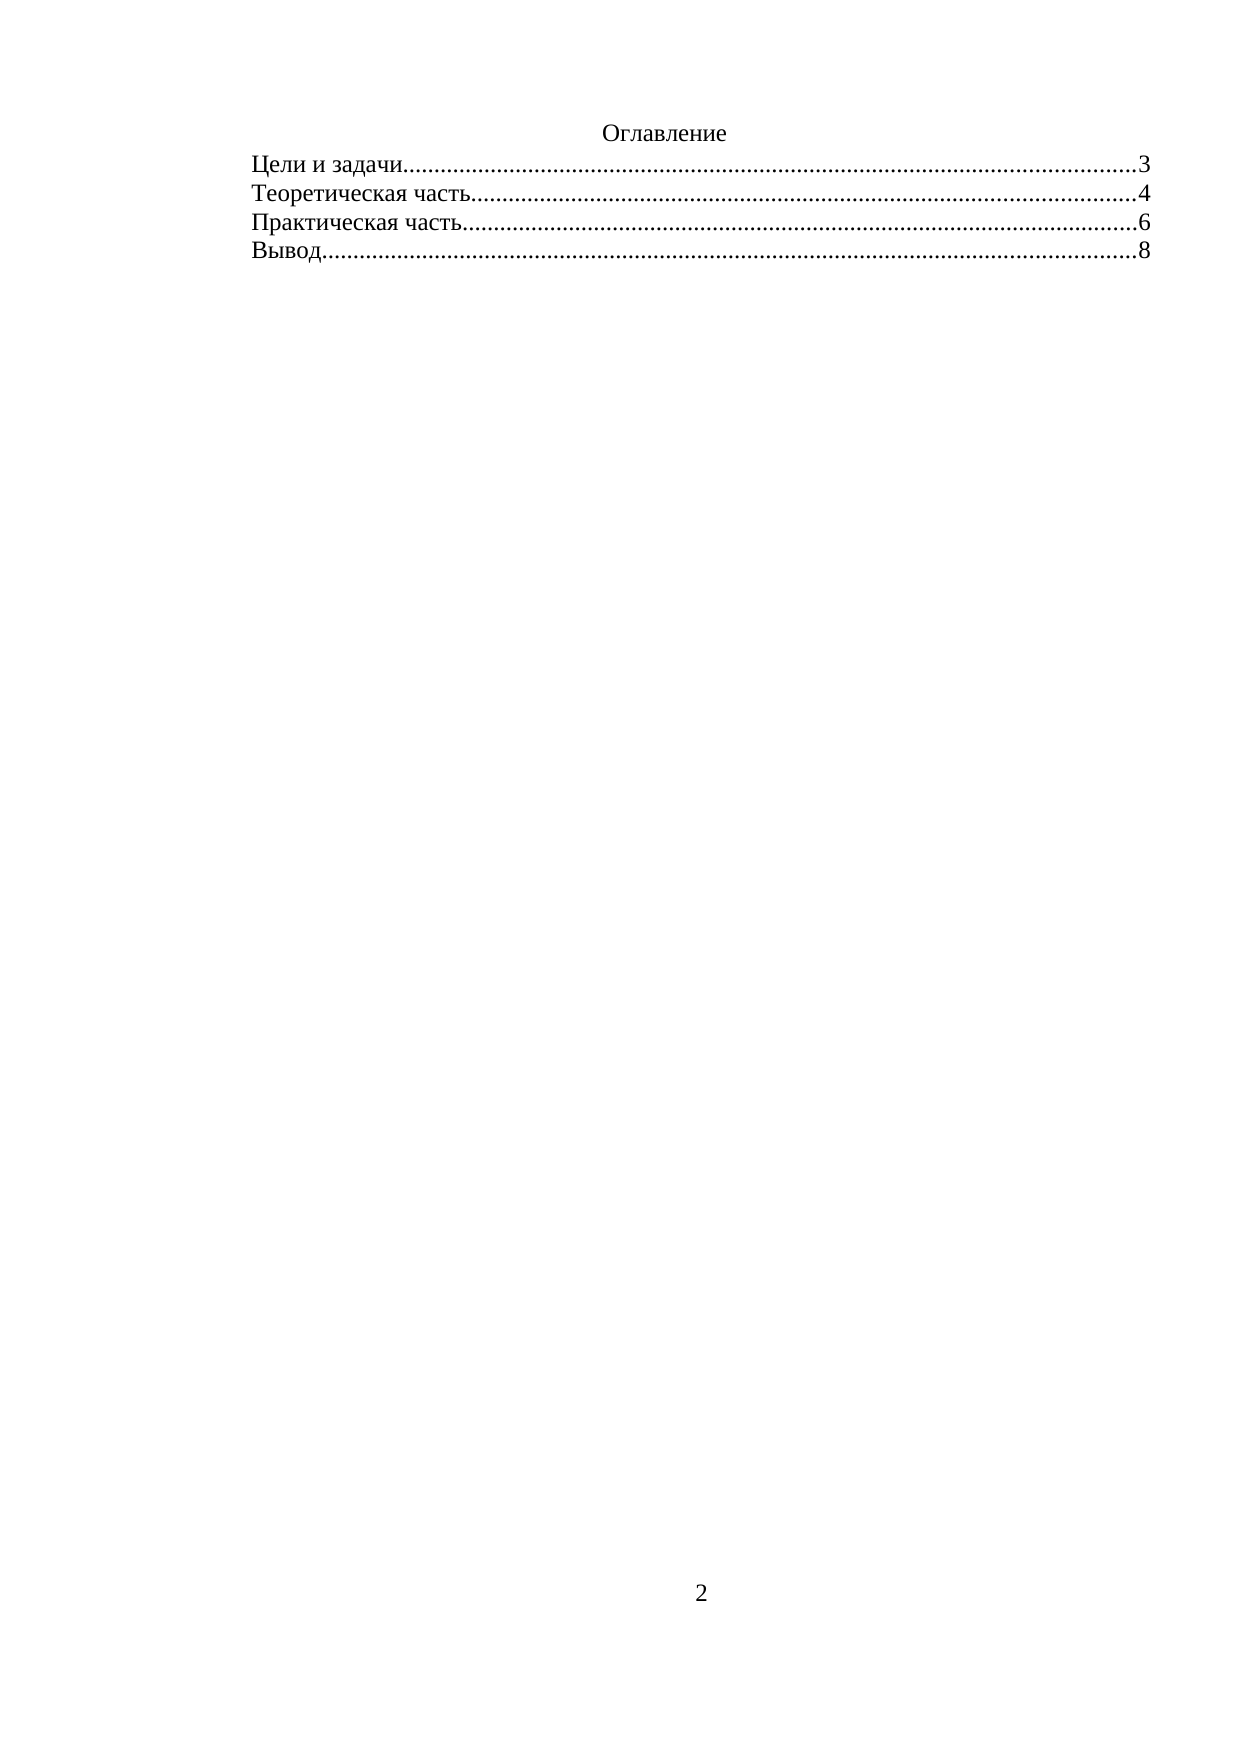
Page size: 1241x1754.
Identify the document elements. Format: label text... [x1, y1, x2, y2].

text Практическая часть 6 [177, 207, 1152, 235]
text Вывод 8 [177, 235, 1152, 264]
text Теоретическая часть 4 [177, 178, 1152, 207]
text Цели и задачи 3 [177, 149, 1152, 178]
subtitle Оглавление [177, 118, 1152, 147]
